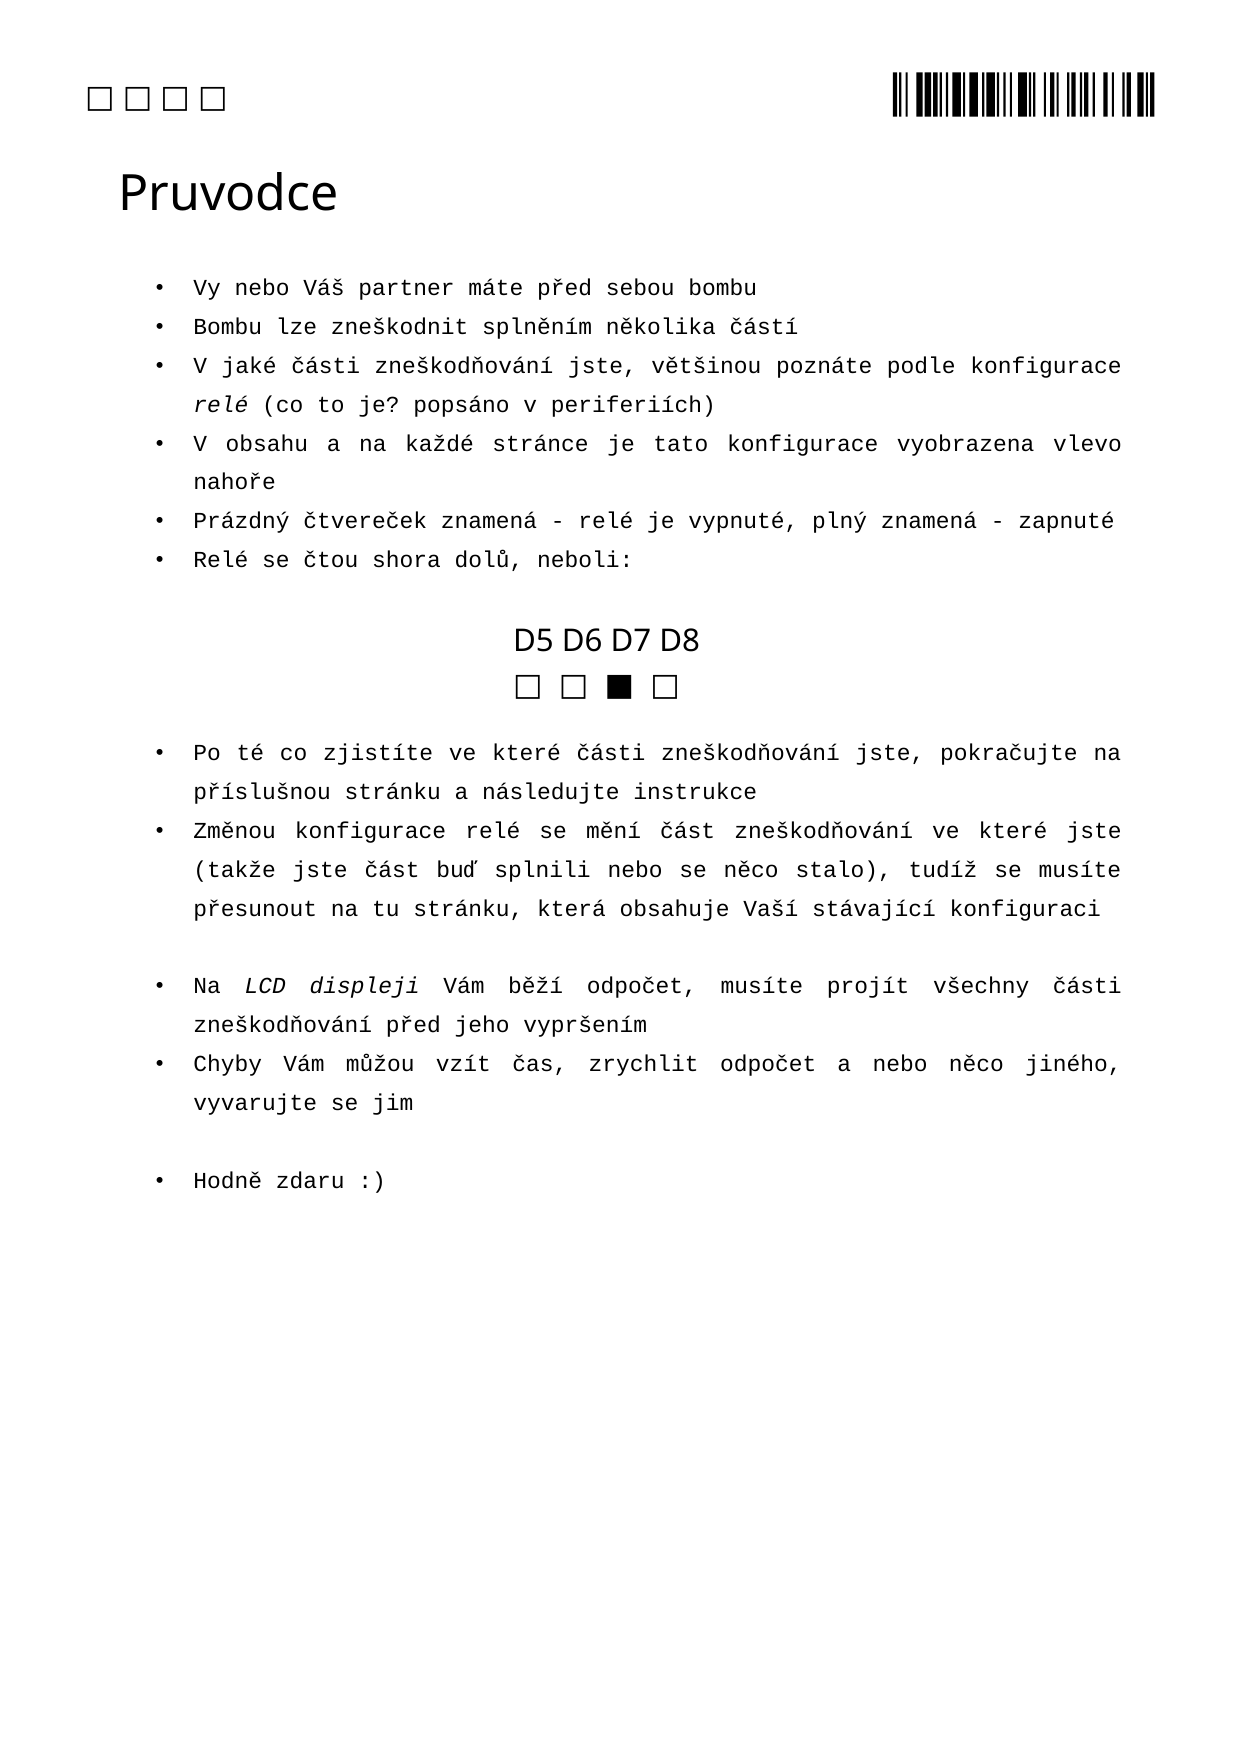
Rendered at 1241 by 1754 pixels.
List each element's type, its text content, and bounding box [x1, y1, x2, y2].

list V obsahu a na každé stránce je tato konfigurace vyobrazena vlevo nahoře [156, 432, 1122, 497]
list Na LCD displeji Vám běží odpočet, musíte projít všechny části zneškodňování před jeho vypršením [156, 975, 1122, 1039]
list Chyby Vám můžou vzít čas, zrychlit odpočet a nebo něco jiného, vyvarujte se jim [156, 1052, 1122, 1117]
list V jaké části zneškodňování jste, většinou poznáte podle konfigurace relé (co to je? popsáno v periferiích) [156, 354, 1122, 419]
list Změnou konfigurace relé se mění část zneškodňování ve které jste (takže jste část buď splnili nebo se něco stalo), tudíž se musíte přesunout na tu stránku, která obsahuje Vaší stávající konfiguraci [156, 819, 1122, 923]
list Po té co zjistíte ve které části zneškodňování jste, pokračujte na příslušnou stránku a následujte instrukce [156, 587, 1122, 806]
list Relé se čtou shora dolů, neboli: [156, 548, 1122, 574]
list Prázdný čtvereček znamená - relé je vypnuté, plný znamená - zapnuté [156, 509, 1122, 536]
list Relé se čtou shora dolů, neboli: [463, 599, 777, 717]
list Vy nebo Váš partner máte před sebou bombu [156, 276, 1122, 302]
list Bombu lze zneškodnit splněním několika částí [156, 315, 1122, 341]
list Hodně zdaru :) [156, 1169, 1122, 1195]
subtitle Pruvodce [118, 157, 1122, 225]
